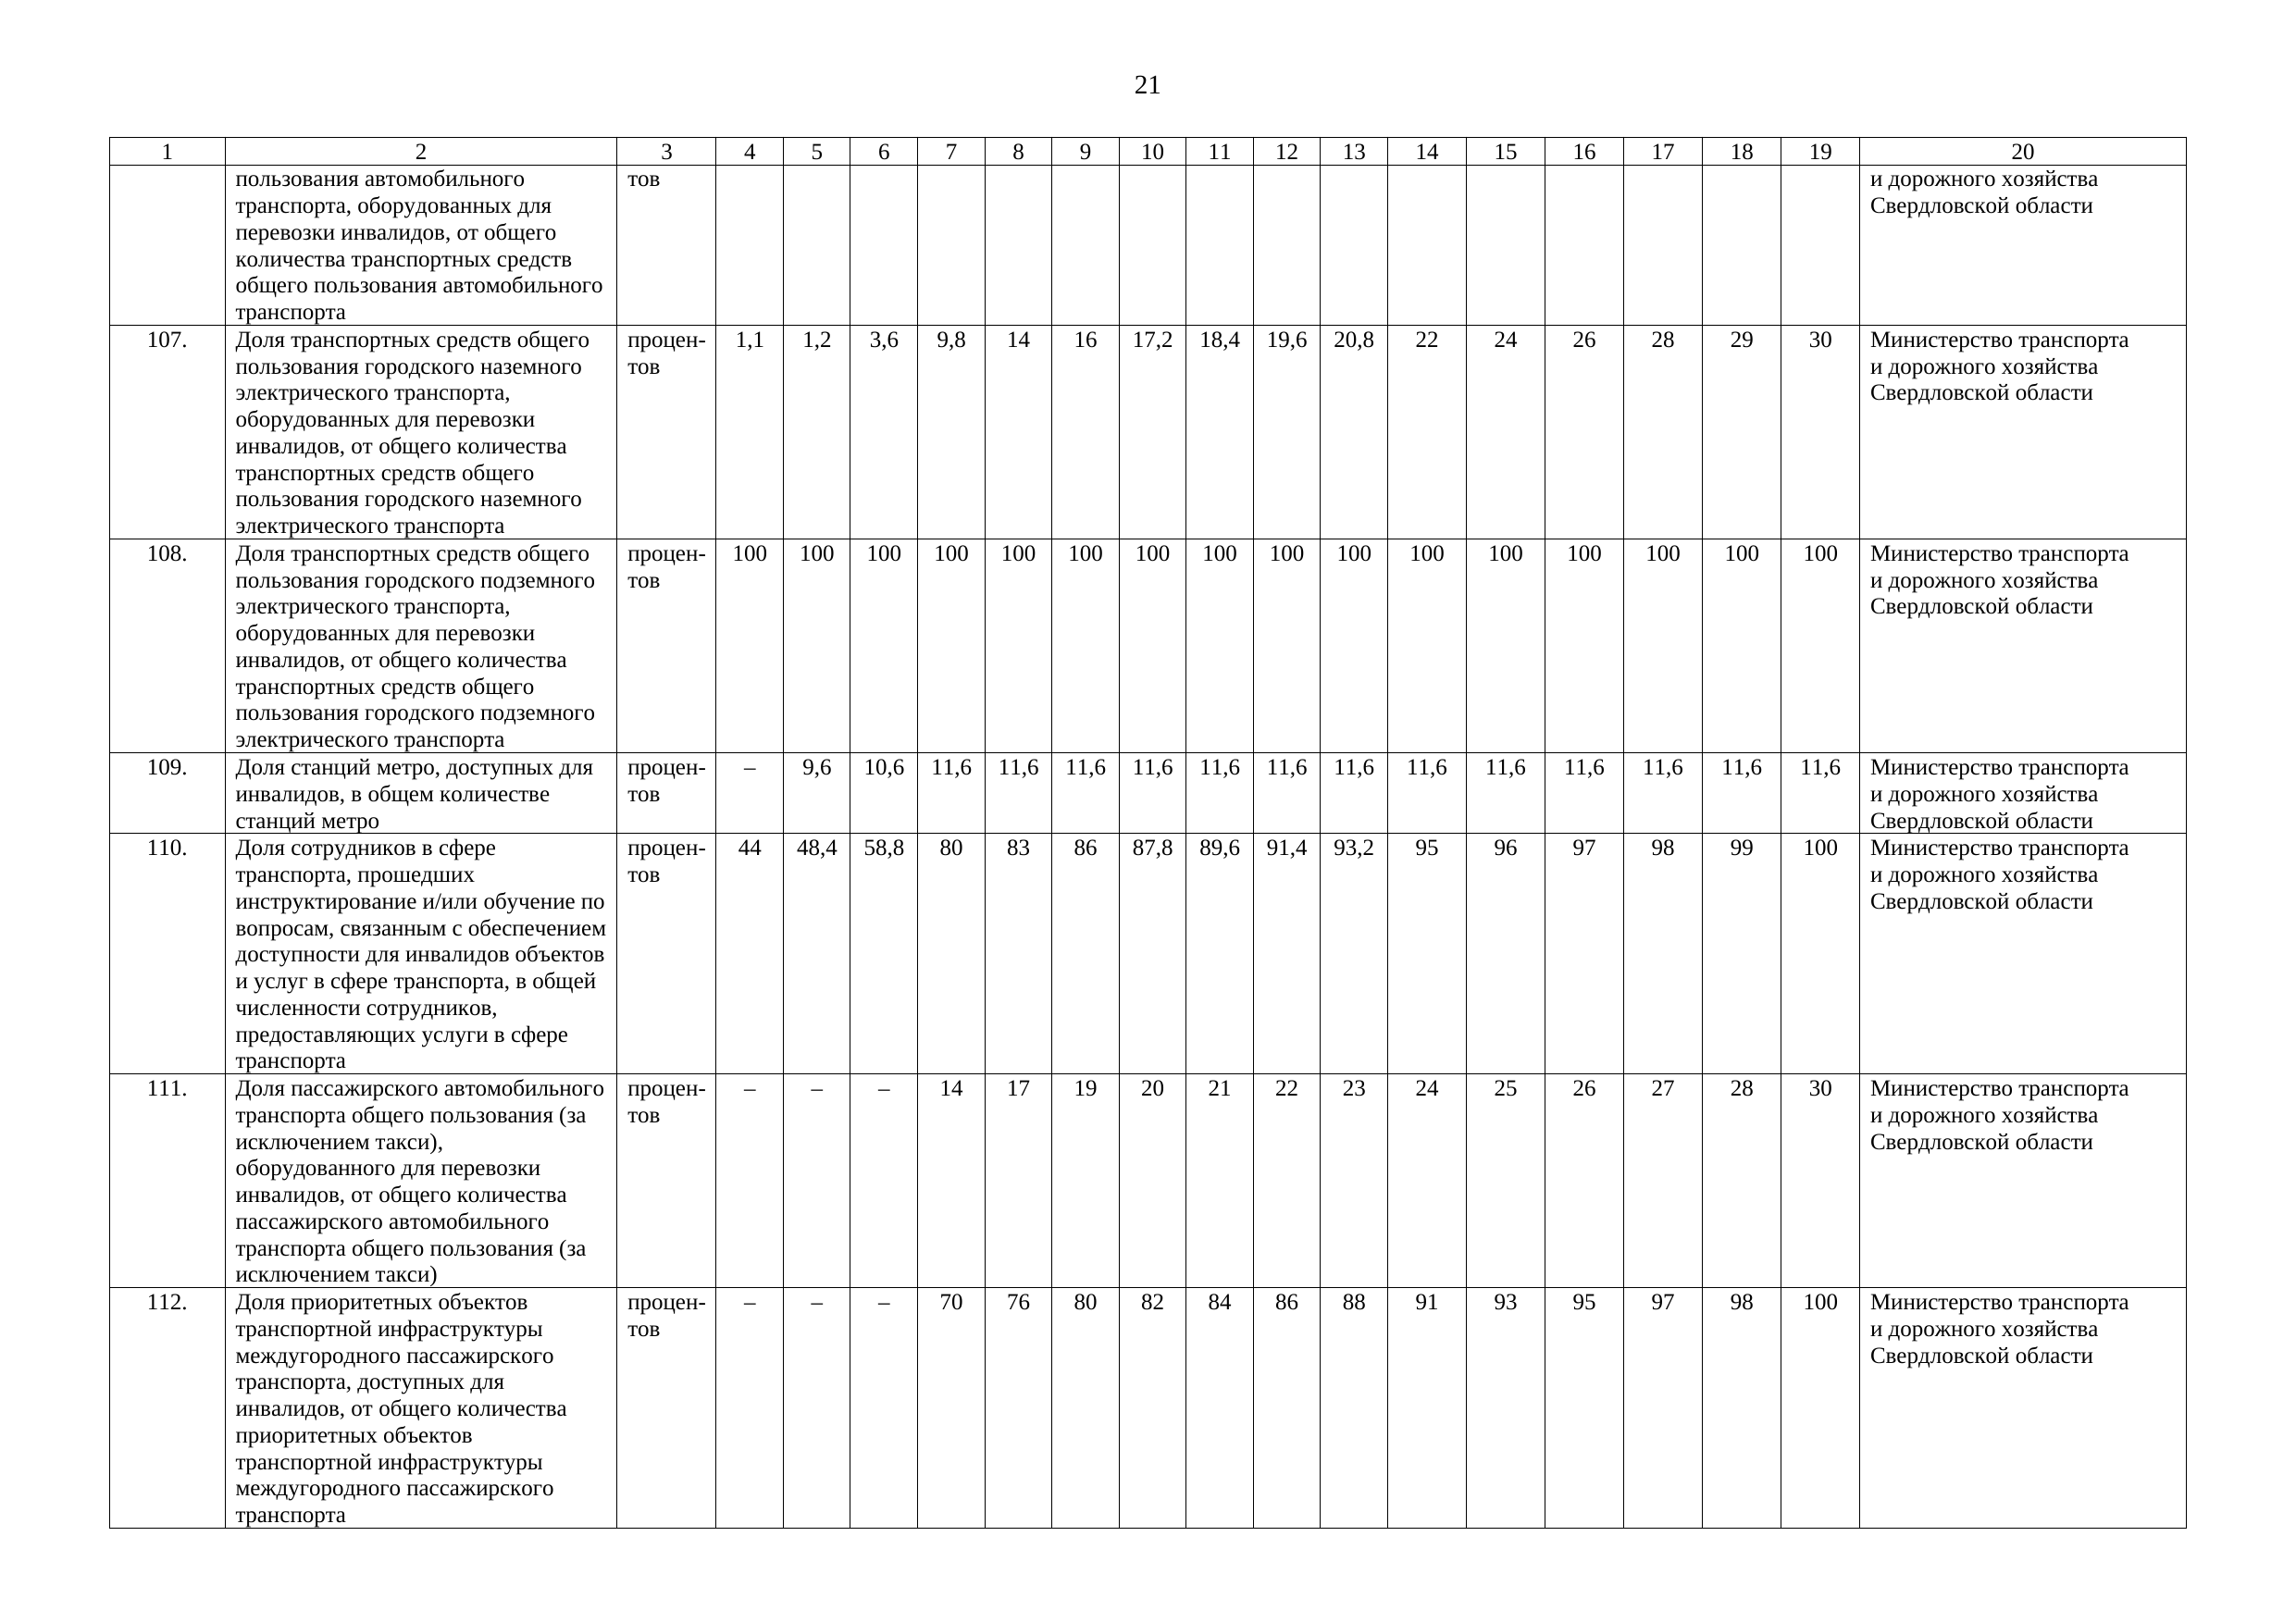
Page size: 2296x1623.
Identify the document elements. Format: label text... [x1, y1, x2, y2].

table_cell 80 [1052, 1288, 1119, 1528]
table_cell 96 [1467, 834, 1545, 1073]
table_cell [1703, 166, 1781, 325]
table_cell 86 [1052, 834, 1119, 1073]
table_cell 109. [110, 753, 225, 833]
table_cell 28 [1624, 326, 1702, 539]
table_cell [1545, 166, 1623, 325]
table_cell процен-тов [617, 834, 715, 1073]
table_header 8 [986, 138, 1051, 164]
table_cell 24 [1388, 1074, 1466, 1287]
table_cell – [784, 1288, 850, 1528]
table_cell процен-тов [617, 753, 715, 833]
table_cell 97 [1624, 1288, 1702, 1528]
table_cell 9,6 [784, 753, 850, 833]
table_cell Министерство транспорта и дорожного хозяйства Свердловской области [1860, 539, 2186, 752]
table_cell 100 [1703, 539, 1781, 752]
table_cell 48,4 [784, 834, 850, 1073]
table_cell 11,6 [1624, 753, 1702, 833]
table_cell 110. [110, 834, 225, 1073]
table_cell 14 [918, 1074, 985, 1287]
table_cell 100 [1120, 539, 1185, 752]
table_cell 20 [1120, 1074, 1185, 1287]
table_header 19 [1781, 138, 1859, 164]
table_cell 17 [986, 1074, 1051, 1287]
table_header 20 [1860, 138, 2186, 164]
table_cell [918, 166, 985, 325]
table_cell 76 [986, 1288, 1051, 1528]
table_header 17 [1624, 138, 1702, 164]
table_header 13 [1321, 138, 1387, 164]
table_cell Доля транспортных средств общего пользования городского наземного электрического транспорта, оборудованных для перевозки инвалидов, от общего количества транспортных средств общего пользования городского наземного электрического транспорта [226, 326, 616, 539]
table_cell 44 [716, 834, 783, 1073]
table_cell 111. [110, 1074, 225, 1287]
table_cell Доля сотрудников в сфере транспорта, прошедших инструктирование и/или обучение по вопросам, связанным с обеспечением доступности для инвалидов объектов и услуг в сфере транспорта, в общей численности сотрудников, предоставляющих услуги в сфере транспорта [226, 834, 616, 1073]
table_cell 83 [986, 834, 1051, 1073]
table_cell [1254, 166, 1320, 325]
table_cell 100 [1321, 539, 1387, 752]
table_cell 93,2 [1321, 834, 1387, 1073]
table_cell 19 [1052, 1074, 1119, 1287]
table_cell 11,6 [1186, 753, 1253, 833]
table_cell Министерство транспорта и дорожного хозяйства Свердловской области [1860, 753, 2186, 833]
table_cell 100 [1781, 539, 1859, 752]
table_cell – [850, 1288, 917, 1528]
table_cell 22 [1254, 1074, 1320, 1287]
table_cell [1120, 166, 1185, 325]
table_cell [716, 166, 783, 325]
table_cell 112. [110, 1288, 225, 1528]
table_cell 29 [1703, 326, 1781, 539]
table_cell 19,6 [1254, 326, 1320, 539]
table_cell 16 [1052, 326, 1119, 539]
table_header 5 [784, 138, 850, 164]
table_cell 1,1 [716, 326, 783, 539]
table_cell 11,6 [1781, 753, 1859, 833]
table_cell 82 [1120, 1288, 1185, 1528]
table_cell – [784, 1074, 850, 1287]
table_cell – [716, 1074, 783, 1287]
table_cell [1052, 166, 1119, 325]
table_header 18 [1703, 138, 1781, 164]
table_cell 11,6 [1120, 753, 1185, 833]
table_cell Доля транспортных средств общего пользования городского подземного электрического транспорта, оборудованных для перевозки инвалидов, от общего количества транспортных средств общего пользования городского подземного электрического транспорта [226, 539, 616, 752]
table_cell 100 [1052, 539, 1119, 752]
table_header 3 [617, 138, 715, 164]
table_cell 95 [1545, 1288, 1623, 1528]
table_cell 97 [1545, 834, 1623, 1073]
table_cell процен-тов [617, 539, 715, 752]
table_cell 22 [1388, 326, 1466, 539]
table_cell процен-тов [617, 326, 715, 539]
table_cell Министерство транспорта и дорожного хозяйства Свердловской области [1860, 1288, 2186, 1528]
table_cell [784, 166, 850, 325]
table_cell 14 [986, 326, 1051, 539]
table_cell 30 [1781, 326, 1859, 539]
table_cell 27 [1624, 1074, 1702, 1287]
table_cell 100 [986, 539, 1051, 752]
table_cell Доля пассажирского автомобильного транспорта общего пользования (за исключением такси), оборудованного для перевозки инвалидов, от общего количества пассажирского автомобильного транспорта общего пользования (за исключением такси) [226, 1074, 616, 1287]
table_cell [986, 166, 1051, 325]
table_cell процен-тов [617, 1288, 715, 1528]
table_cell Доля станций метро, доступных для инвалидов, в общем количестве станций метро [226, 753, 616, 833]
table_cell 11,6 [1052, 753, 1119, 833]
table_cell 100 [1467, 539, 1545, 752]
table_cell [1781, 166, 1859, 325]
table_header 4 [716, 138, 783, 164]
table_cell 26 [1545, 1074, 1623, 1287]
table_cell [1186, 166, 1253, 325]
table_cell 93 [1467, 1288, 1545, 1528]
table_cell 30 [1781, 1074, 1859, 1287]
table_cell [1321, 166, 1387, 325]
table_cell 18,4 [1186, 326, 1253, 539]
table_cell 108. [110, 539, 225, 752]
table_cell 9,8 [918, 326, 985, 539]
table_cell 98 [1624, 834, 1702, 1073]
table_cell 17,2 [1120, 326, 1185, 539]
table_cell 100 [784, 539, 850, 752]
table_header 1 [110, 138, 225, 164]
table_cell [110, 166, 225, 325]
table_cell 11,6 [986, 753, 1051, 833]
table_cell 88 [1321, 1288, 1387, 1528]
table_cell Министерство транспорта и дорожного хозяйства Свердловской области [1860, 834, 2186, 1073]
table_cell 28 [1703, 1074, 1781, 1287]
table_cell 11,6 [1545, 753, 1623, 833]
table_cell 84 [1186, 1288, 1253, 1528]
table_cell 95 [1388, 834, 1466, 1073]
table_cell 100 [1545, 539, 1623, 752]
table_cell 23 [1321, 1074, 1387, 1287]
table_cell Министерство транспорта и дорожного хозяйства Свердловской области [1860, 1074, 2186, 1287]
table_cell 11,6 [1254, 753, 1320, 833]
table_cell 100 [716, 539, 783, 752]
table_cell 11,6 [1388, 753, 1466, 833]
table_cell 89,6 [1186, 834, 1253, 1073]
table_cell 100 [850, 539, 917, 752]
table_cell пользования автомобильного транспорта, оборудованных для перевозки инвалидов, от общего количества транспортных средств общего пользования автомобильного транспорта [226, 166, 616, 325]
table_cell 11,6 [1703, 753, 1781, 833]
table_header 12 [1254, 138, 1320, 164]
table_header 16 [1545, 138, 1623, 164]
table_cell 1,2 [784, 326, 850, 539]
table_cell тов [617, 166, 715, 325]
table_cell 26 [1545, 326, 1623, 539]
table_cell 70 [918, 1288, 985, 1528]
table_header 2 [226, 138, 616, 164]
table_cell 100 [1388, 539, 1466, 752]
table_cell – [716, 753, 783, 833]
table_cell 107. [110, 326, 225, 539]
table_cell 91 [1388, 1288, 1466, 1528]
table_cell [850, 166, 917, 325]
table_cell 11,6 [918, 753, 985, 833]
table_cell 100 [1186, 539, 1253, 752]
table_cell 100 [1254, 539, 1320, 752]
table_cell [1624, 166, 1702, 325]
table_cell 99 [1703, 834, 1781, 1073]
table_header 9 [1052, 138, 1119, 164]
table_cell 21 [1186, 1074, 1253, 1287]
table_header 11 [1186, 138, 1253, 164]
table_cell 11,6 [1467, 753, 1545, 833]
table_cell 25 [1467, 1074, 1545, 1287]
table_cell Министерство транспорта и дорожного хозяйства Свердловской области [1860, 326, 2186, 539]
table_cell Доля приоритетных объектов транспортной инфраструктуры междугородного пассажирского транспорта, доступных для инвалидов, от общего количества приоритетных объектов транспортной инфраструктуры междугородного пассажирского транспорта [226, 1288, 616, 1528]
table_cell 10,6 [850, 753, 917, 833]
table_cell 3,6 [850, 326, 917, 539]
table_cell – [850, 1074, 917, 1287]
table_cell 100 [918, 539, 985, 752]
table_header 10 [1120, 138, 1185, 164]
table_cell 24 [1467, 326, 1545, 539]
table_cell 100 [1781, 1288, 1859, 1528]
table_cell 91,4 [1254, 834, 1320, 1073]
table_cell и дорожного хозяйства Свердловской области [1860, 166, 2186, 325]
table_cell 20,8 [1321, 326, 1387, 539]
table_cell 80 [918, 834, 985, 1073]
table_header 6 [850, 138, 917, 164]
table_cell 58,8 [850, 834, 917, 1073]
table_cell 100 [1624, 539, 1702, 752]
table_header 15 [1467, 138, 1545, 164]
table_cell 86 [1254, 1288, 1320, 1528]
table_cell – [716, 1288, 783, 1528]
table_header 7 [918, 138, 985, 164]
table_cell 98 [1703, 1288, 1781, 1528]
table_cell 100 [1781, 834, 1859, 1073]
table_cell процен-тов [617, 1074, 715, 1287]
table_cell [1388, 166, 1466, 325]
table_cell [1467, 166, 1545, 325]
table_header 14 [1388, 138, 1466, 164]
table_cell 11,6 [1321, 753, 1387, 833]
table_cell 87,8 [1120, 834, 1185, 1073]
